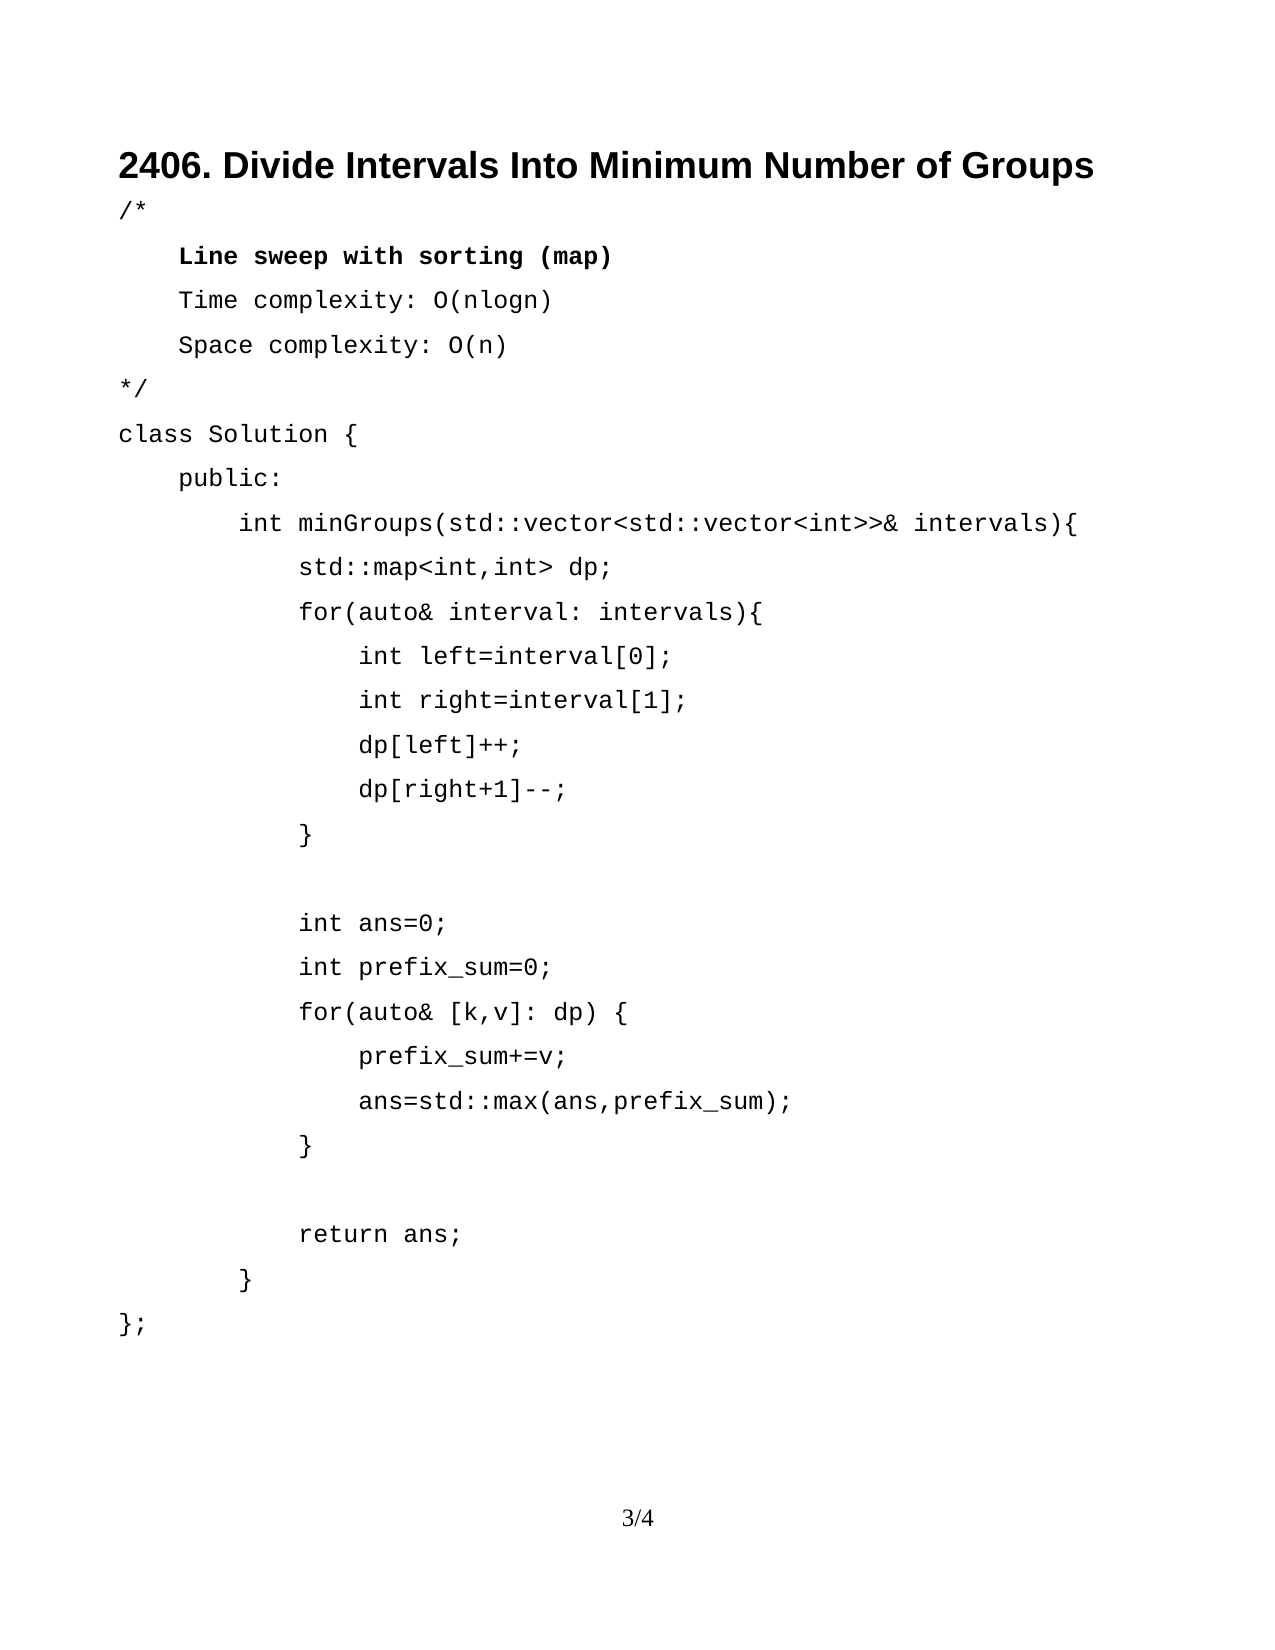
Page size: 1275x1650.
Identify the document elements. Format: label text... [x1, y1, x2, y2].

text int ans=0; [118, 910, 1157, 939]
text int right=interval[1]; [118, 688, 1157, 716]
text } [118, 821, 1157, 850]
text dp[right+1]--; [118, 777, 1157, 805]
text int prefix_sum=0; [118, 955, 1157, 983]
text for(auto& interval: intervals){ [118, 599, 1157, 627]
text ans=std::max(ans,prefix_sum); [118, 1088, 1157, 1117]
text return ans; [118, 1222, 1157, 1250]
text std::map<int,int> dp; [118, 554, 1157, 583]
text Space complexity: O(n) [118, 332, 1157, 361]
text } [118, 1133, 1157, 1161]
text */ [118, 377, 1157, 405]
text Line sweep with sorting (map) [118, 243, 1157, 272]
subtitle 2406. Divide Intervals Into Minimum Number of Groups [118, 143, 1157, 186]
text public: [118, 466, 1157, 494]
text /* [118, 199, 1157, 227]
text Time complexity: O(nlogn) [118, 288, 1157, 316]
text dp[left]++; [118, 732, 1157, 761]
text class Solution { [118, 421, 1157, 449]
text prefix_sum+=v; [118, 1044, 1157, 1072]
text int minGroups(std::vector<std::vector<int>>& intervals){ [118, 510, 1157, 538]
text int left=interval[0]; [118, 643, 1157, 672]
text for(auto& [k,v]: dp) { [118, 999, 1157, 1028]
text }; [118, 1311, 1157, 1339]
text } [118, 1266, 1157, 1294]
